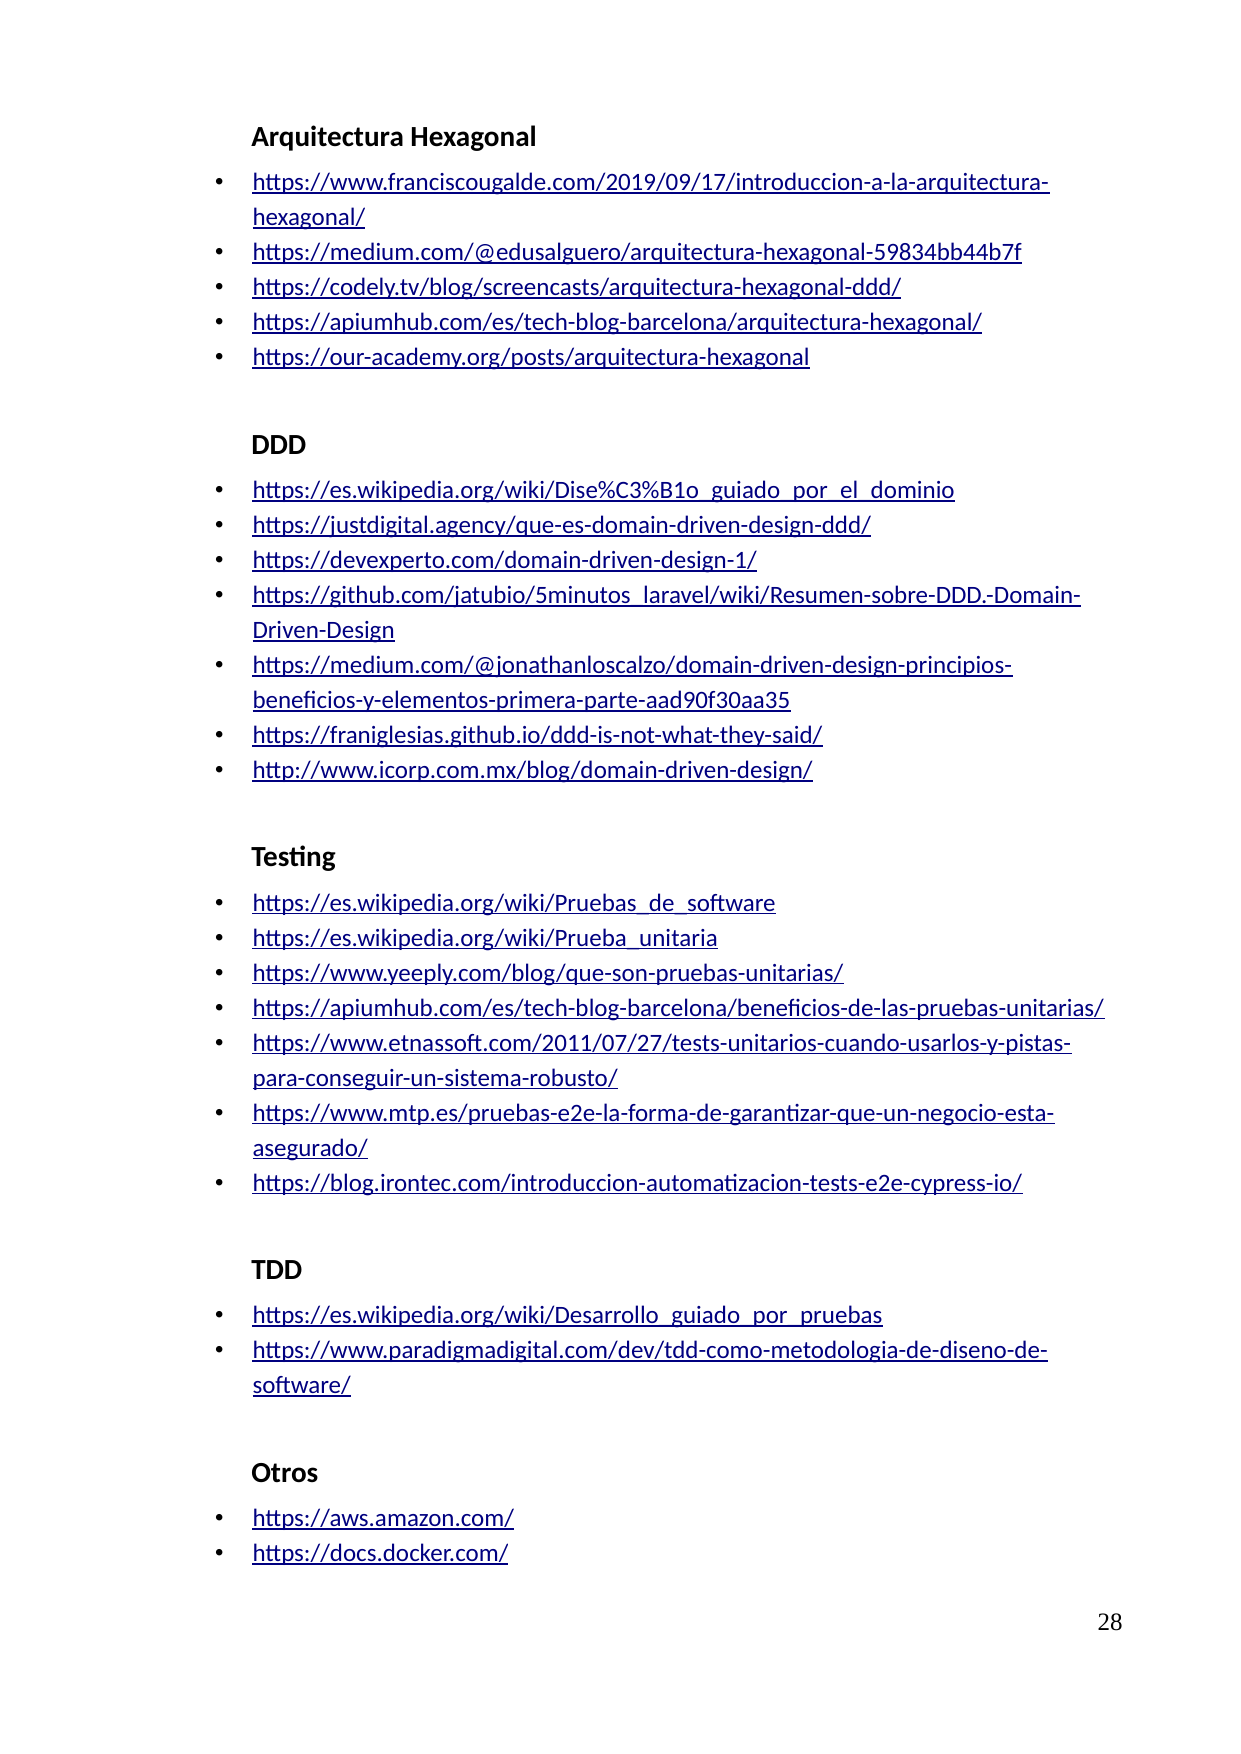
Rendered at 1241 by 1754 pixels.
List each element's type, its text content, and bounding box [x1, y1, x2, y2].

list https://medium.com/@edusalguero/arquitectura-hexagonal-59834bb44b7f [1028, 236, 1122, 267]
list http://www.icorp.com.mx/blog/domain-driven-design/ [215, 754, 252, 784]
list https://www.franciscougalde.com/2019/09/17/introduccion-a-la-arquitectura-hexagonal/ [215, 166, 1122, 232]
list https://devexperto.com/domain-driven-design-1/ [215, 544, 252, 574]
subtitle Testing [177, 838, 1122, 874]
list https://es.wikipedia.org/wiki/Pruebas_de_software [782, 887, 1122, 917]
subtitle Arquitectura Hexagonal [537, 118, 1122, 154]
list https://justdigital.agency/que-es-domain-driven-design-ddd/ [877, 509, 1122, 539]
list https://codely.tv/blog/screencasts/arquitectura-hexagonal-ddd/ [907, 271, 1122, 302]
list https://www.mtp.es/pruebas-e2e-la-forma-de-garantizar-que-un-negocio-esta-asegurado/ [215, 1097, 1122, 1162]
list https://es.wikipedia.org/wiki/Desarrollo_guiado_por_pruebas [883, 1299, 1122, 1330]
list https://www.paradigmadigital.com/dev/tdd-como-metodologia-de-diseno-de-software/ [215, 1334, 1122, 1400]
list https://devexperto.com/domain-driven-design-1/ [762, 544, 1122, 574]
subtitle TDD [302, 1251, 1122, 1287]
list http://www.icorp.com.mx/blog/domain-driven-design/ [818, 754, 1122, 784]
list https://es.wikipedia.org/wiki/Pruebas_de_software [215, 887, 252, 917]
subtitle Otros [318, 1454, 1122, 1489]
subtitle DDD [306, 426, 1122, 461]
list https://www.yeeply.com/blog/que-son-pruebas-unitarias/ [849, 957, 1122, 987]
list https://aws.amazon.com/ [519, 1502, 1122, 1533]
list https://github.com/jatubio/5minutos_laravel/wiki/Resumen-sobre-DDD.-Domain-Driven-Design [215, 579, 1122, 644]
list https://aws.amazon.com/ [215, 1502, 252, 1533]
list https://es.wikipedia.org/wiki/Prueba_unitaria [215, 922, 252, 952]
list https://our-academy.org/posts/arquitectura-hexagonal [215, 341, 252, 372]
list https://es.wikipedia.org/wiki/Prueba_unitaria [723, 922, 1122, 952]
list https://our-academy.org/posts/arquitectura-hexagonal [815, 341, 1122, 372]
list https://es.wikipedia.org/wiki/Dise%C3%B1o_guiado_por_el_dominio [961, 474, 1122, 504]
list https://www.yeeply.com/blog/que-son-pruebas-unitarias/ [215, 957, 252, 987]
list https://www.etnassoft.com/2011/07/27/tests-unitarios-cuando-usarlos-y-pistas-para-conseguir-un-sistema-robusto/ [215, 1027, 1122, 1092]
list https://docs.docker.com/ [514, 1537, 1122, 1568]
list https://docs.docker.com/ [215, 1537, 252, 1568]
list https://franiglesias.github.io/ddd-is-not-what-they-said/ [823, 719, 1122, 749]
list https://apiumhub.com/es/tech-blog-barcelona/arquitectura-hexagonal/ [988, 306, 1122, 337]
list https://medium.com/@jonathanloscalzo/domain-driven-design-principios-beneficios-y-elementos-primera-parte-aad90f30aa35 [215, 649, 1122, 714]
list https://blog.irontec.com/introduccion-automatizacion-tests-e2e-cypress-io/ [1028, 1167, 1122, 1197]
